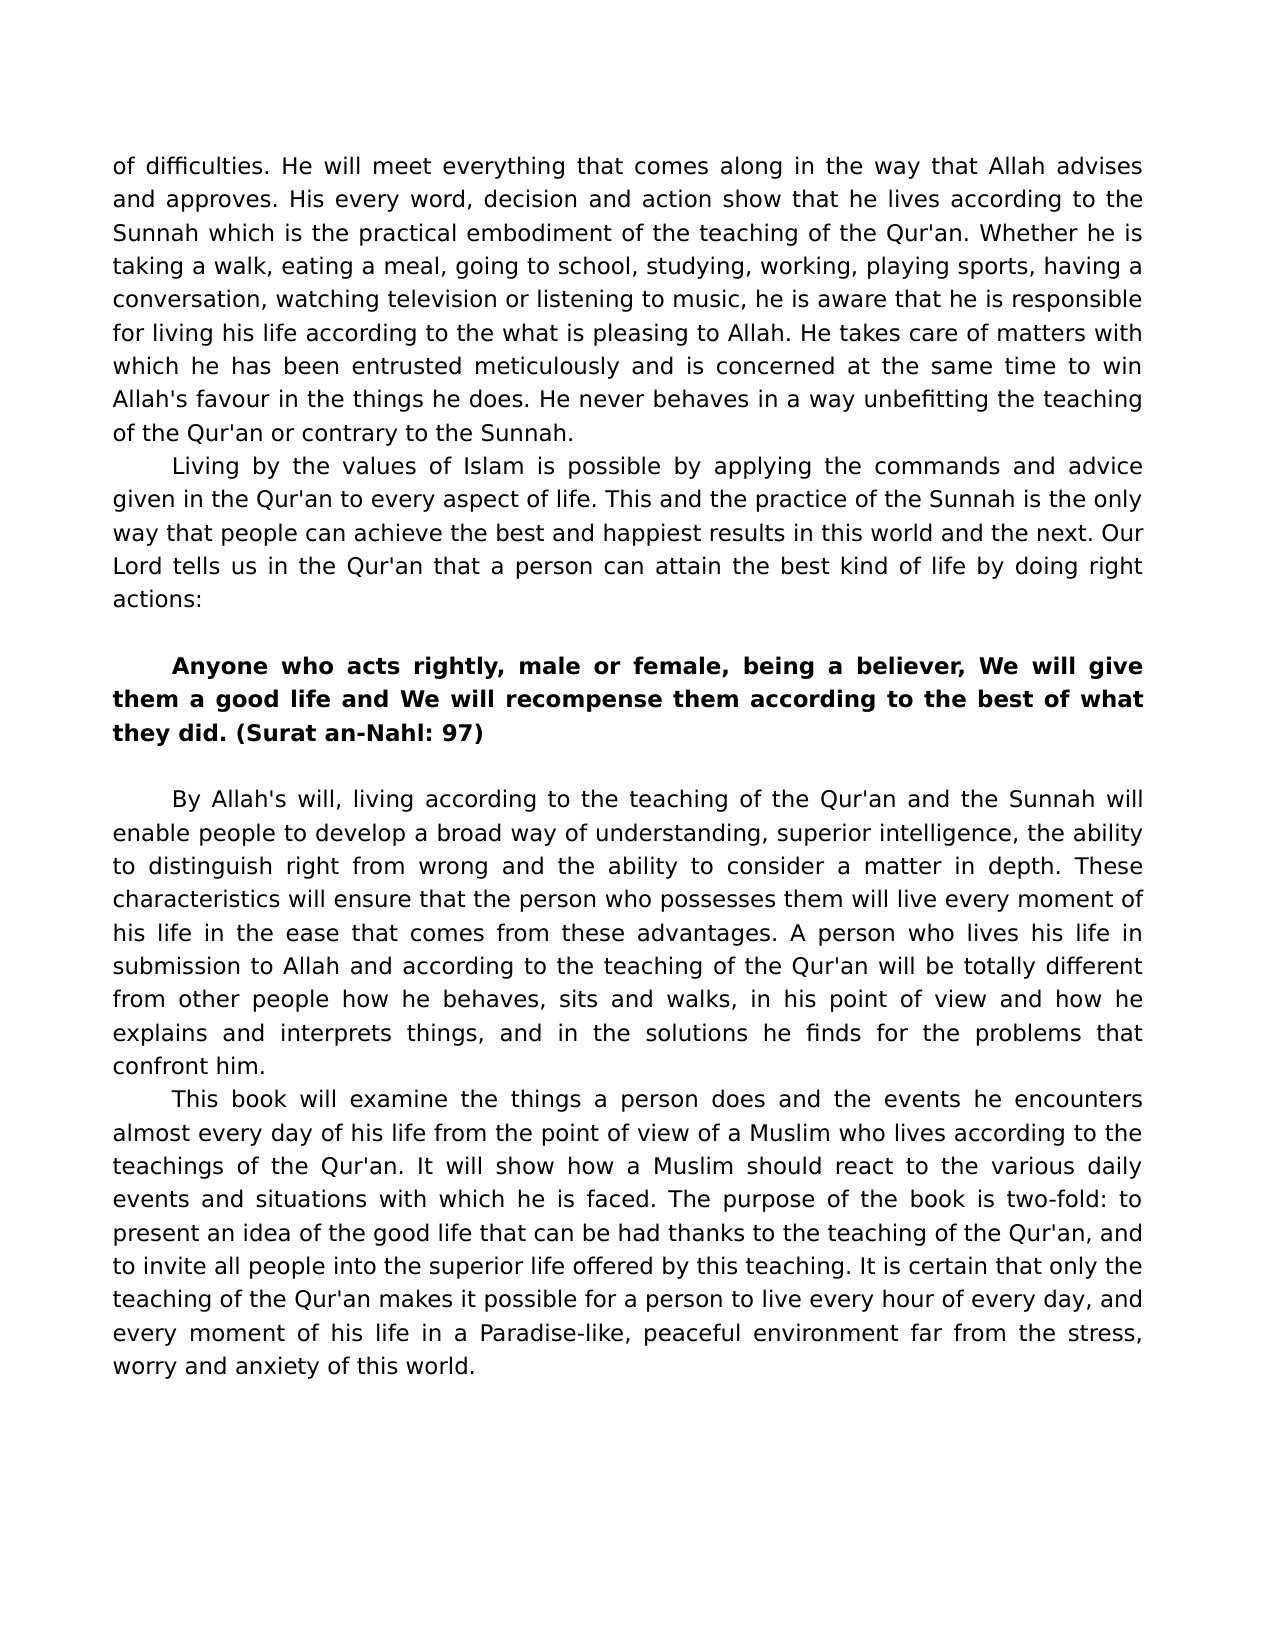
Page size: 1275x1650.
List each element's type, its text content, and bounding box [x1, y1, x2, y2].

text of difficulties. He will meet everything that comes along in the way that Allah advises and approves. His every word, decision and action show that he lives according to the Sunnah which is the practical embodiment of the teaching of the Qur'an. Whether he is taking a walk, eating a meal, going to school, studying, working, playing sports, having a conversation, watching television or listening to music, he is aware that he is responsible for living his life according to the what is pleasing to Allah. He takes care of matters with which he has been entrusted meticulously and is concerned at the same time to win Allah's favour in the things he does. He never behaves in a way unbefitting the teaching of the Qur'an or contrary to the Sunnah. [112, 148, 1145, 448]
text Living by the values of Islam is possible by applying the commands and advice given in the Qur'an to every aspect of life. This and the practice of the Sunnah is the only way that people can achieve the best and happiest results in this world and the next. Our Lord tells us in the Qur'an that a person can attain the best kind of life by doing right actions: [112, 448, 1145, 614]
text Anyone who acts rightly, male or female, being a believer, We will give them a good life and We will recompense them according to the best of what they did. (Surat an-Nahl: 97) [112, 648, 1145, 748]
text This book will examine the things a person does and the events he encounters almost every day of his life from the point of view of a Muslim who lives according to the teachings of the Qur'an. It will show how a Muslim should react to the various daily events and situations with which he is faced. The purpose of the book is two-fold: to present an idea of the good life that can be had thanks to the teaching of the Qur'an, and to invite all people into the superior life offered by this teaching. It is certain that only the teaching of the Qur'an makes it possible for a person to live every hour of every day, and every moment of his life in a Paradise-like, peaceful environment far from the stress, worry and anxiety of this world. [112, 1081, 1145, 1381]
text By Allah's will, living according to the teaching of the Qur'an and the Sunnah will enable people to develop a broad way of understanding, superior intelligence, the ability to distinguish right from wrong and the ability to consider a matter in depth. These characteristics will ensure that the person who possesses them will live every moment of his life in the ease that comes from these advantages. A person who lives his life in submission to Allah and according to the teaching of the Qur'an will be totally different from other people how he behaves, sits and walks, in his point of view and how he explains and interprets things, and in the solutions he finds for the problems that confront him. [112, 781, 1145, 1081]
